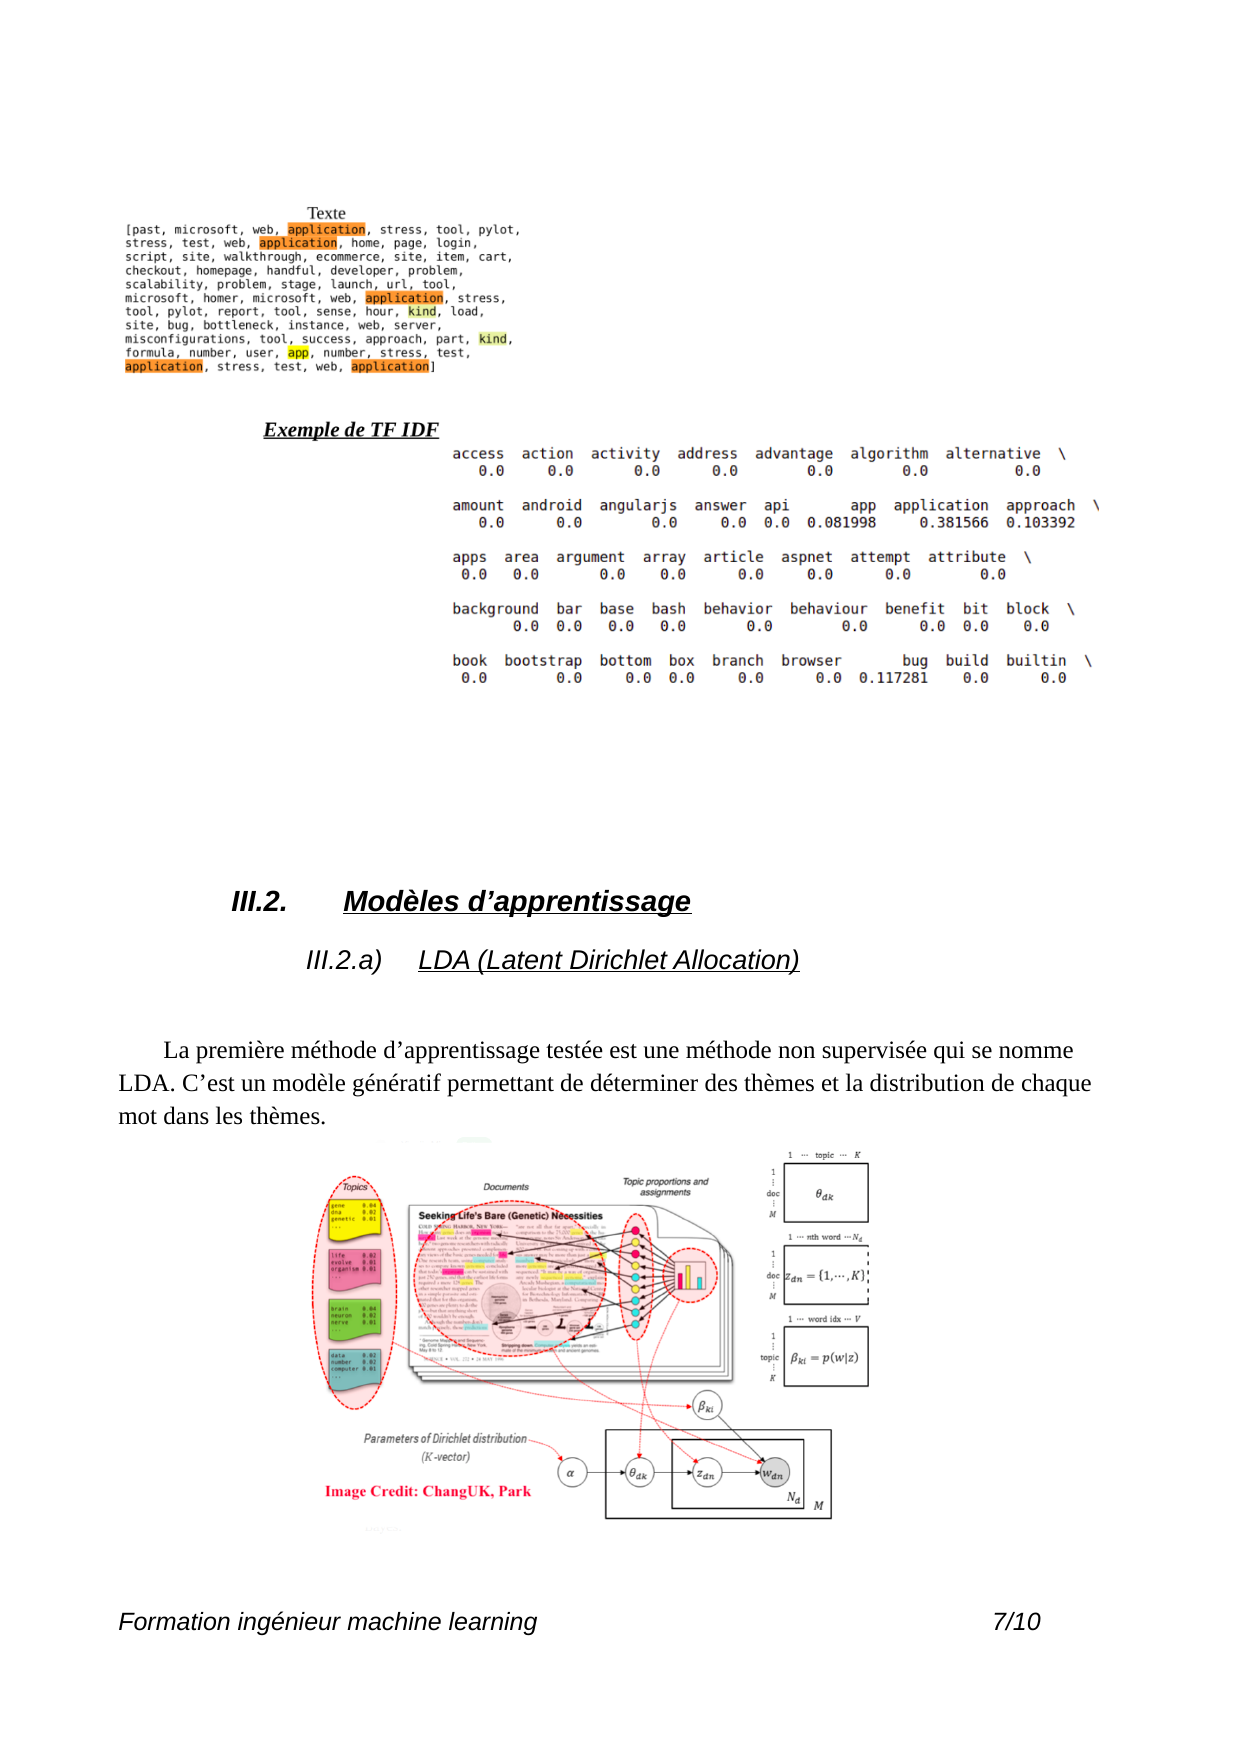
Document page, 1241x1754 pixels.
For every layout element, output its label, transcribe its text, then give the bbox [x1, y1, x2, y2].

picture [287, 1131, 895, 1536]
picture [111, 185, 1116, 703]
text La première méthode d’apprentissage testée est une méthode non supervisée qui se nomme LDA. C’est un modèle génératif permettant de déterminer des thèmes et la distribution de chaque mot dans les thèmes. [118, 1035, 1122, 1130]
subtitle LDA (Latent Dirichlet Allocation) [208, 944, 1122, 975]
subtitle Modèles d’apprentissage [178, 884, 1122, 917]
